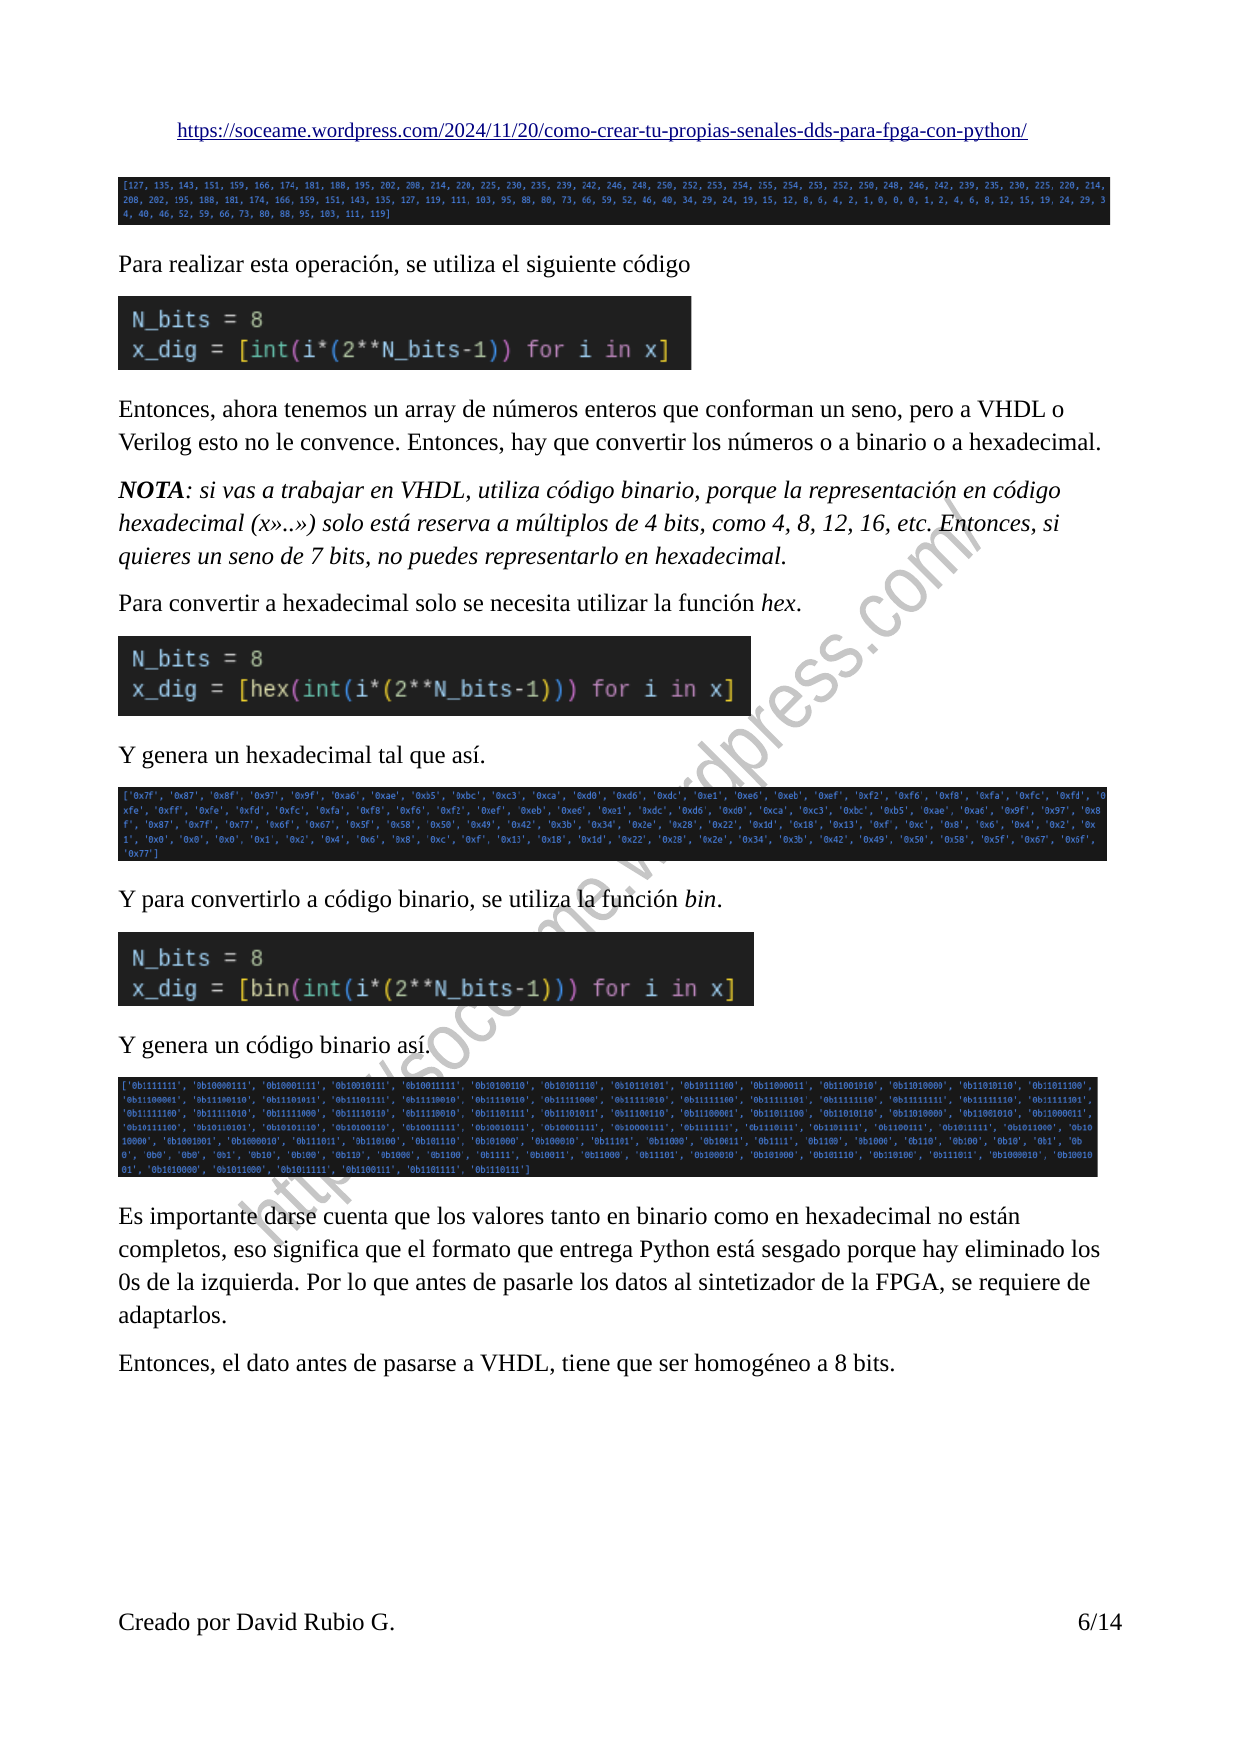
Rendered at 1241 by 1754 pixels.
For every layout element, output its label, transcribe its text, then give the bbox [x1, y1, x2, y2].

text [760, 740, 1122, 769]
text Y para convertirlo a código binario, se utiliza la función bin. [592, 884, 1122, 913]
text Y genera un hexadecimal tal que así. [118, 740, 711, 769]
text Para realizar esta operación, se utiliza el siguiente código [118, 249, 1122, 278]
text [434, 1033, 463, 1058]
text Entonces, ahora tenemos un array de números enteros que conforman un seno, pero a VHDL o Verilog esto no le convence. Entonces, hay que convertir los números o a binario o a hexadecimal. [118, 394, 1122, 456]
picture [118, 636, 751, 716]
picture [118, 177, 1111, 225]
text Y para convertirlo a código binario, se utiliza la función bin. [118, 884, 586, 913]
picture [118, 932, 754, 1006]
text [455, 1030, 1122, 1058]
picture [118, 787, 1107, 861]
text Para convertir a hexadecimal solo se necesita utilizar la función hex. [118, 588, 1122, 617]
text NOTA: si vas a trabajar en VHDL, utiliza código binario, porque la representación en código hexadecimal (x»..») solo está reserva a múltiplos de 4 bits, como 4, 8, 12, 16, etc. Entonces, si quieres un seno de 7 bits, no puedes representarlo en hexadecimal. [118, 475, 1122, 569]
picture [118, 296, 692, 370]
picture [118, 1077, 1098, 1177]
text Es importante darse cuenta que los valores tanto en binario como en hexadecimal no están completos, eso significa que el formato que entrega Python está sesgado porque hay eliminado los 0s de la izquierda. Por lo que antes de pasarle los datos al sintetizador de la FPGA, se requiere de adaptarlos. [118, 1201, 1122, 1329]
text [703, 740, 742, 769]
text Y genera un código binario así. [118, 1030, 434, 1058]
text Entonces, el dato antes de pasarse a VHDL, tiene que ser homogéneo a 8 bits. [118, 1348, 1122, 1376]
